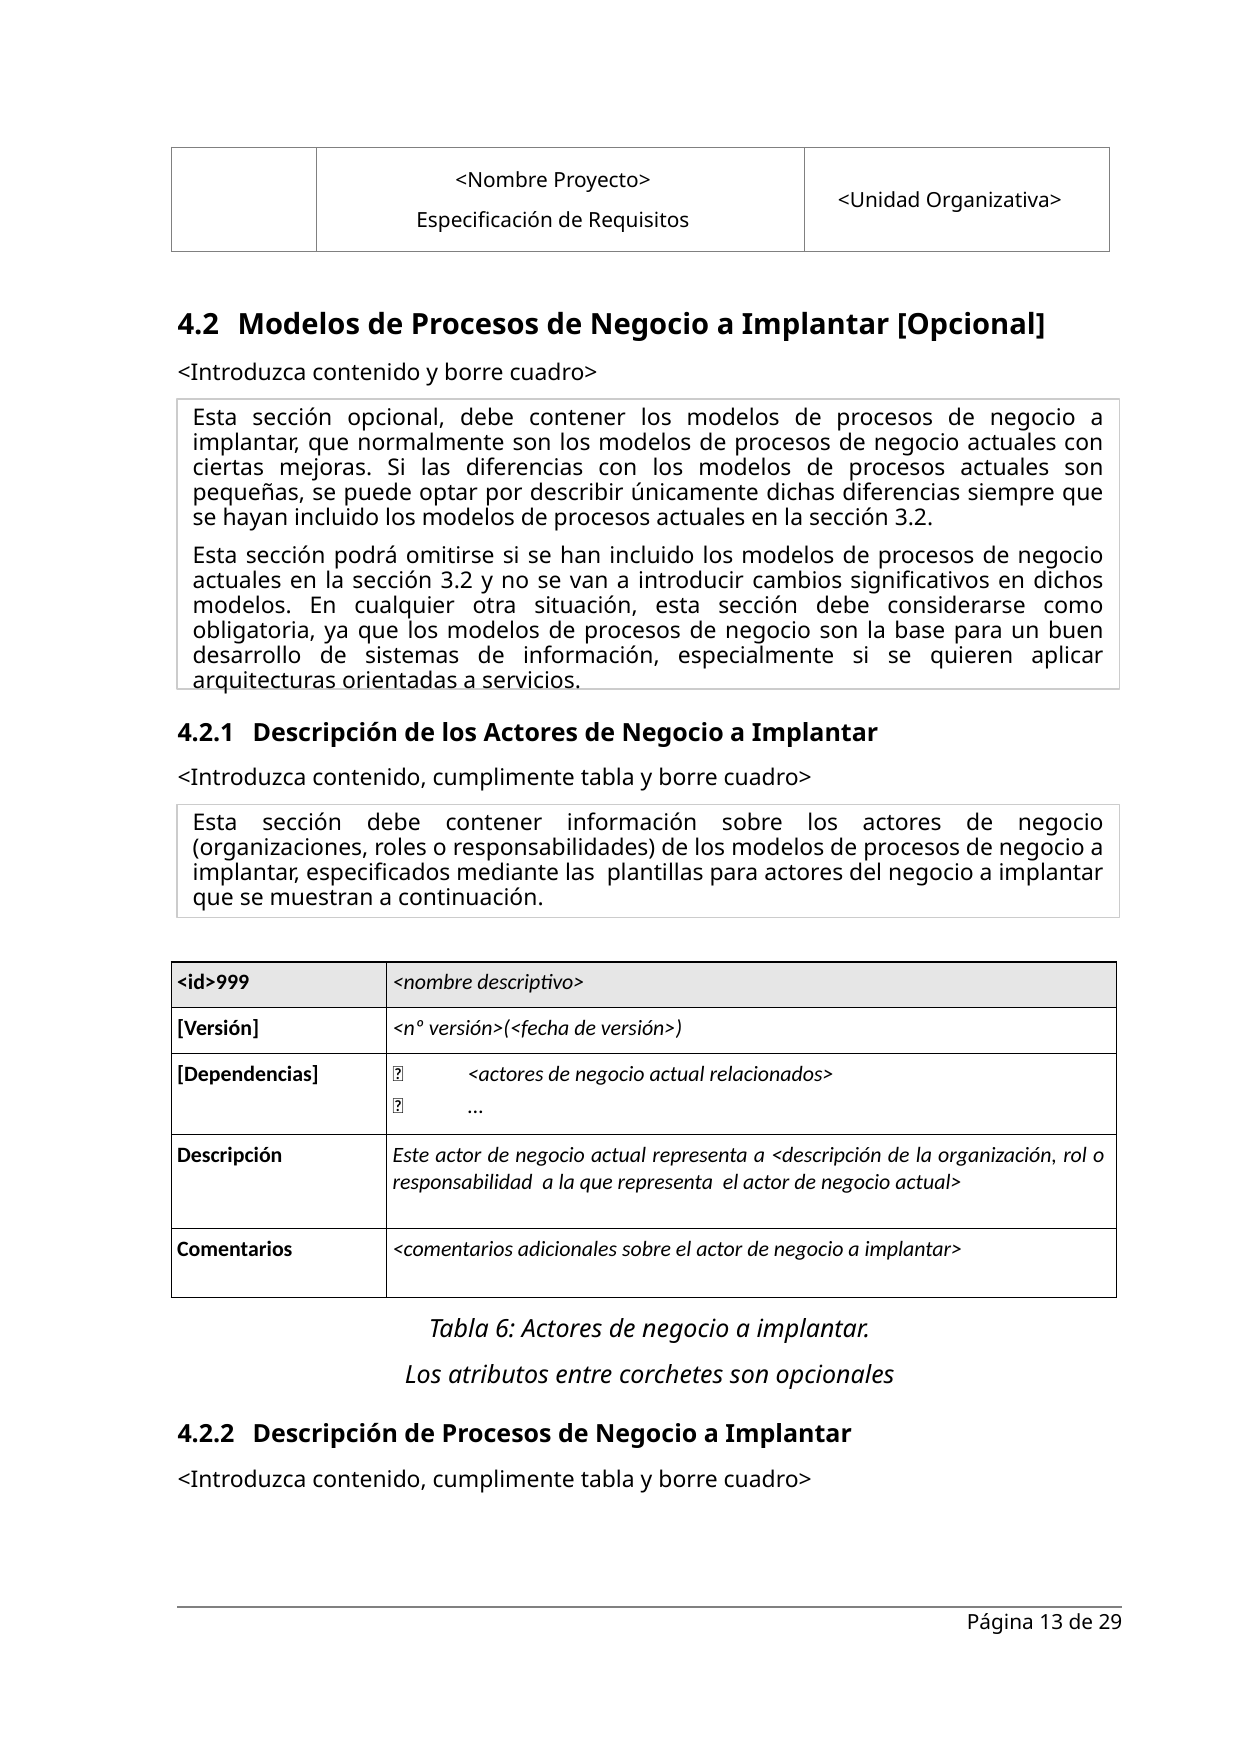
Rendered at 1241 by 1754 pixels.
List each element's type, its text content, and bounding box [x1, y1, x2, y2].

table_cell Comentarios [172, 1229, 386, 1297]
text <Introduzca contenido, cumplimente tabla y borre cuadro> [177, 1463, 1122, 1494]
table_cell [Dependencias] [172, 1054, 386, 1134]
table_header <id>999 [172, 963, 386, 1007]
table_cell [Versión] [172, 1008, 386, 1053]
table_cell <comentarios adicionales sobre el actor de negocio a implantar> [387, 1229, 1116, 1297]
table_cell <actores de negocio actual relacionados> ... [387, 1054, 1116, 1134]
table_cell <nº versión>(<fecha de versión>) [387, 1008, 1116, 1053]
table_cell Este actor de negocio actual representa a <descripción de la organización, rol o responsabilidad a la que representa el actor de negocio actual> [387, 1135, 1116, 1228]
text <Introduzca contenido y borre cuadro> [177, 356, 1122, 387]
text <Introduzca contenido, cumplimente tabla y borre cuadro> [177, 761, 1122, 792]
table_cell Descripción [172, 1135, 386, 1228]
text Tabla 6: Actores de negocio a implantar. [177, 1310, 1122, 1344]
subtitle Descripción de los Actores de Negocio a Implantar [177, 714, 1122, 748]
subtitle Modelos de Procesos de Negocio a Implantar [Opcional] [177, 303, 1122, 343]
text Los atributos entre corchetes son opcionales [177, 1357, 1122, 1391]
subtitle Descripción de Procesos de Negocio a Implantar [177, 1416, 1122, 1450]
table_header <nombre descriptivo> [387, 963, 1116, 1007]
